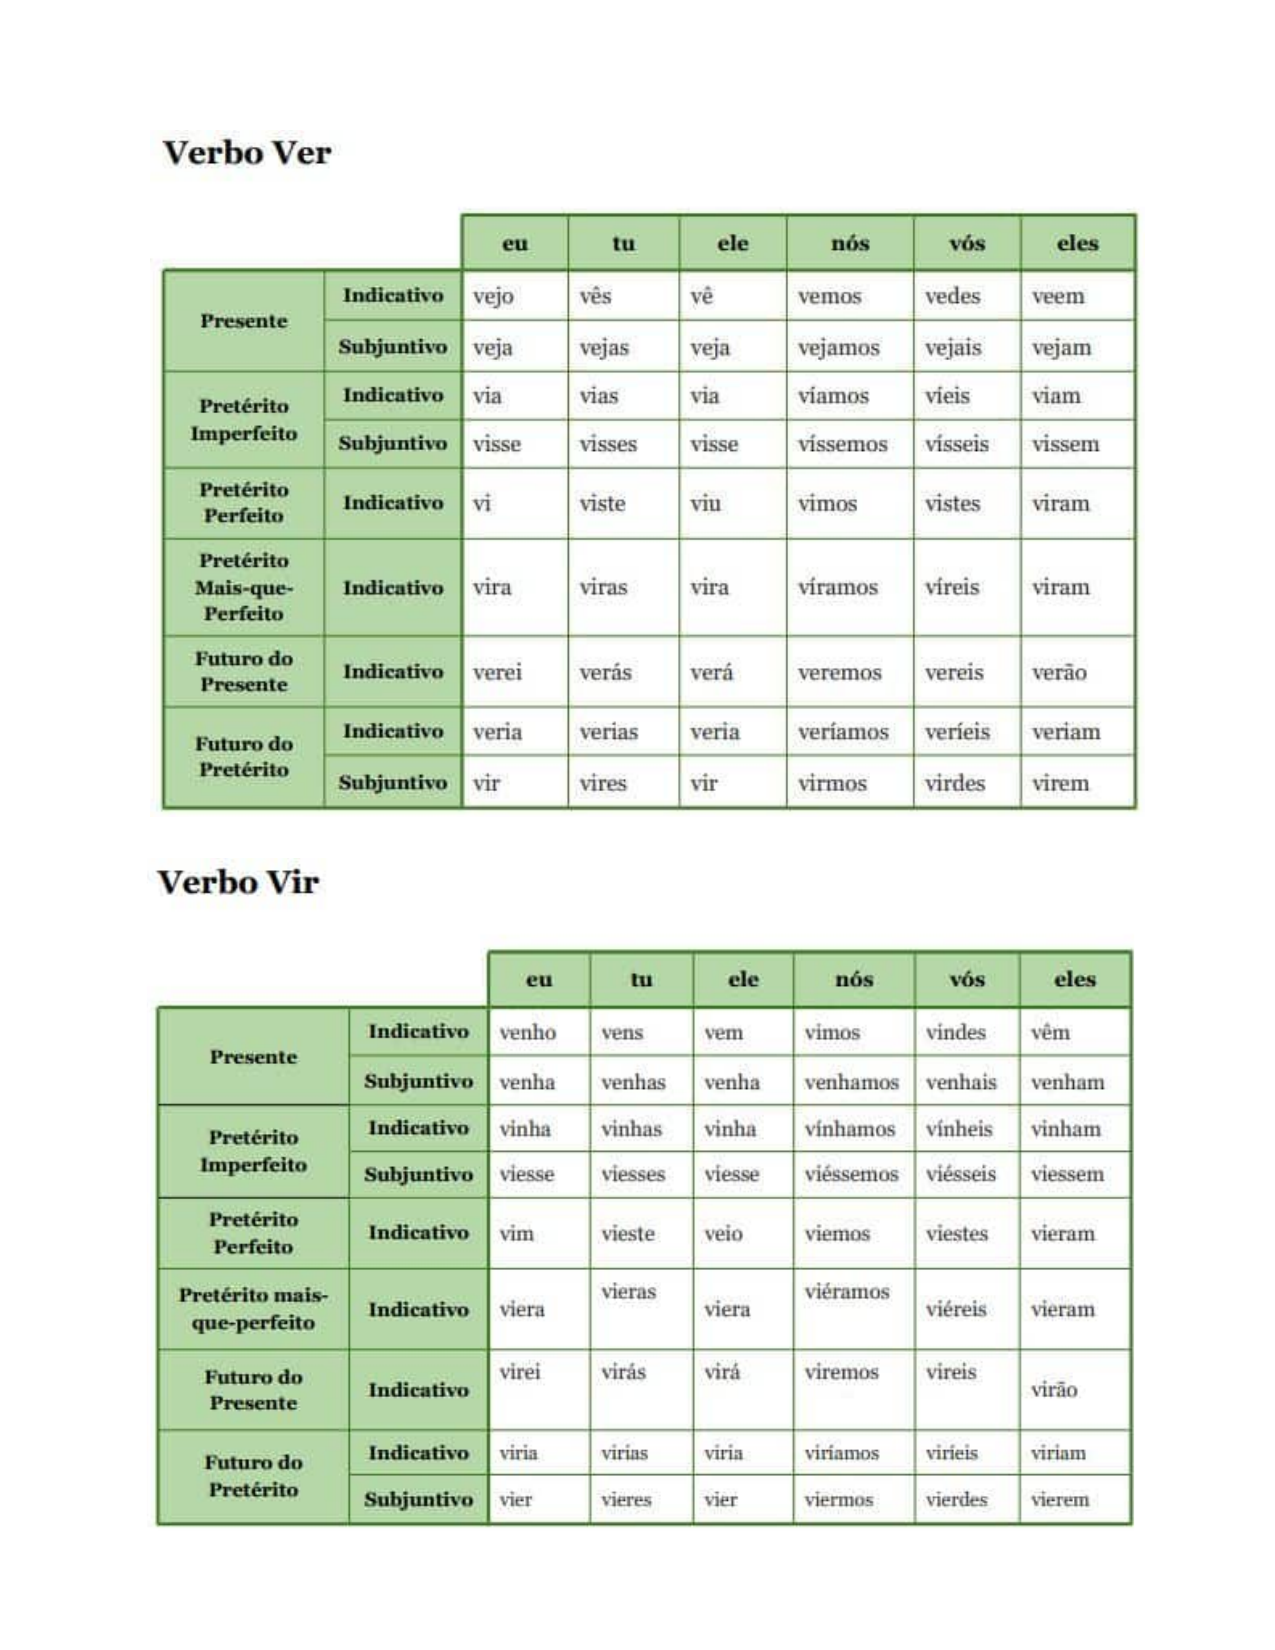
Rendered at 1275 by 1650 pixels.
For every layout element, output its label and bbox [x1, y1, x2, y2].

picture [146, 858, 1135, 1531]
picture [150, 130, 1145, 817]
